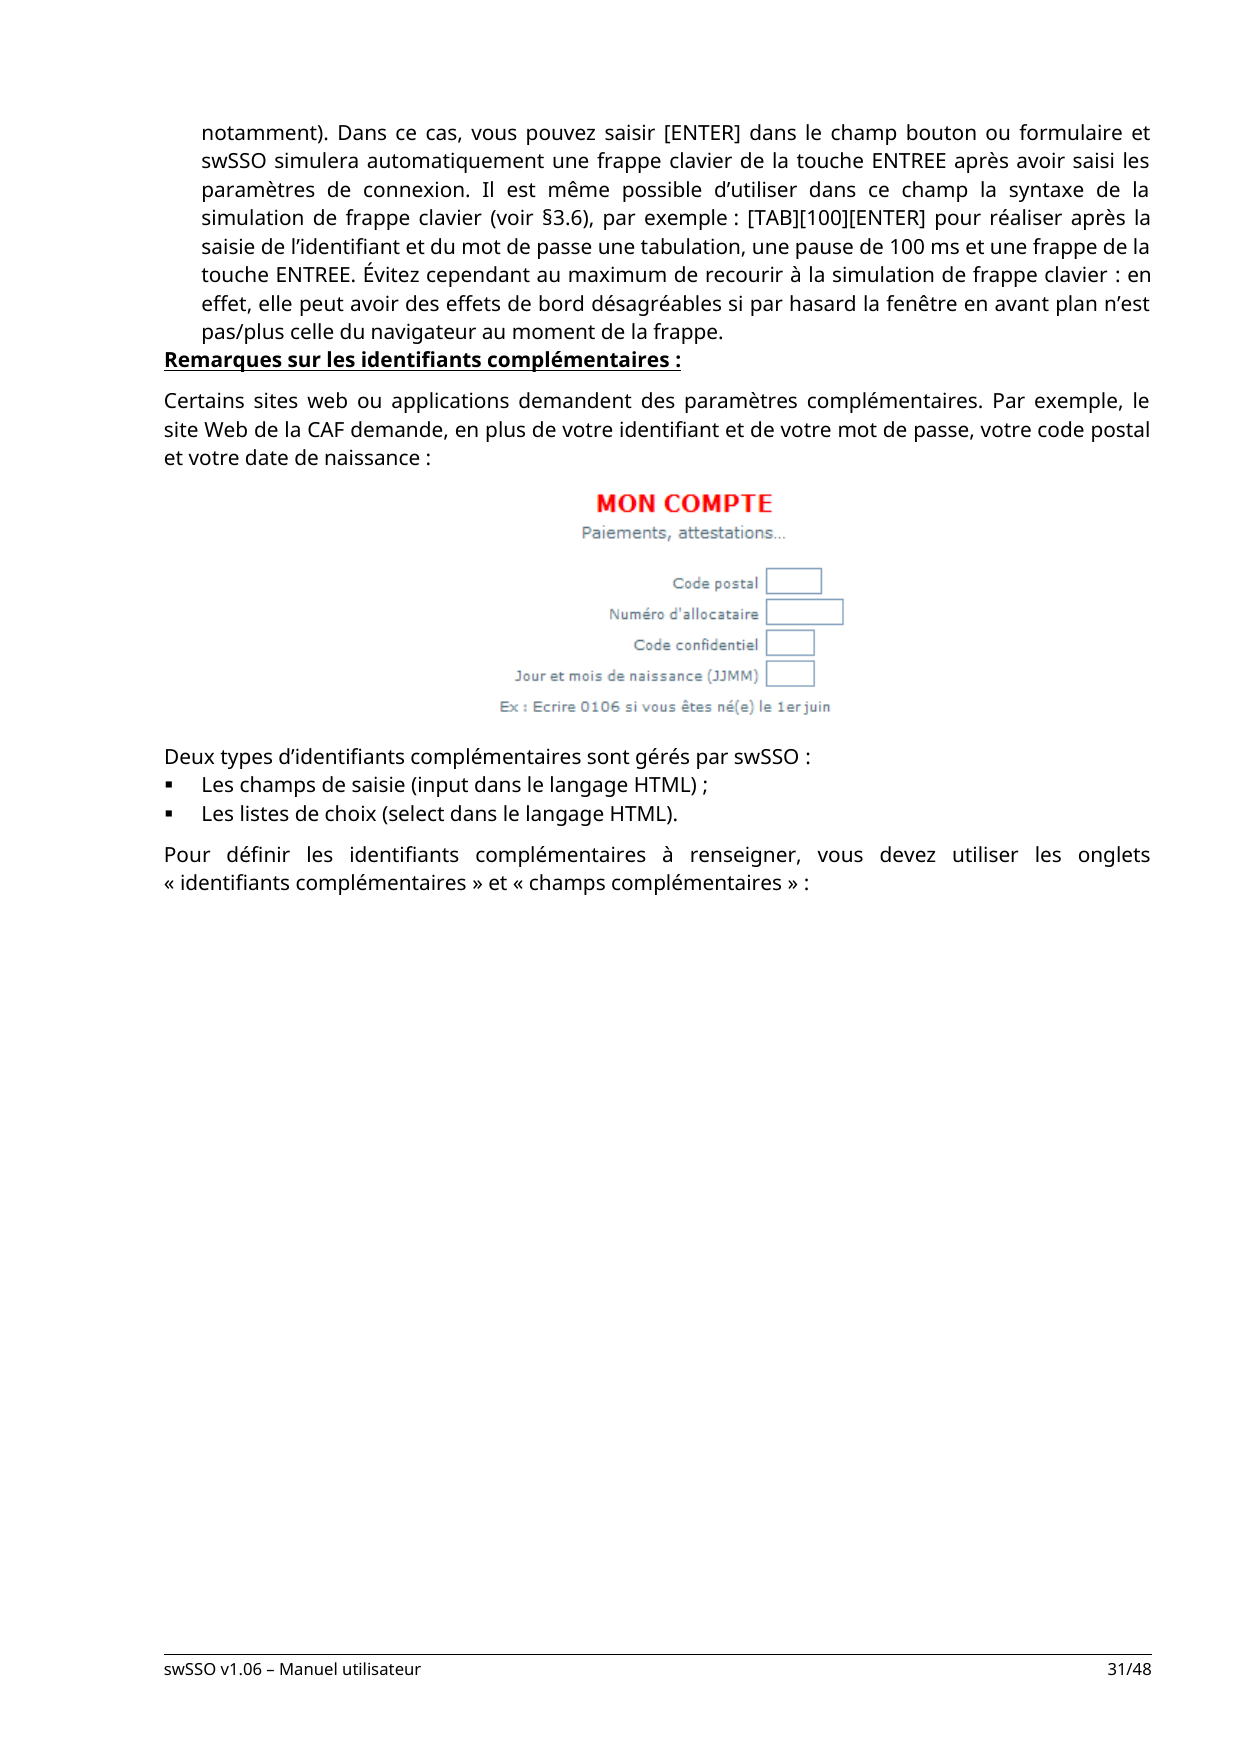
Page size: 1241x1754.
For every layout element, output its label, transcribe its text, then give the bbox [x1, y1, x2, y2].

picture [486, 481, 867, 734]
list notamment). Dans ce cas, vous pouvez saisir [ENTER] dans le champ bouton ou formulaire et swSSO simulera automatiquement une frappe clavier de la touche ENTREE après avoir saisi les paramètres de connexion. Il est même possible d’utiliser dans ce champ la syntaxe de la simulation de frappe clavier (voir §3.6), par exemple : [TAB][100][ENTER] pour réaliser après la saisie de l’identifiant et du mot de passe une tabulation, une pause de 100 ms et une frappe de la touche ENTREE. Évitez cependant au maximum de recourir à la simulation de frappe clavier : en effet, elle peut avoir des effets de bord désagréables si par hasard la fenêtre en avant plan n’est pas/plus celle du navigateur au moment de la frappe. [164, 118, 1152, 346]
list Deux types d’identifiants complémentaires sont gérés par swSSO : [164, 742, 1152, 771]
list Les champs de saisie (input dans le langage HTML) ; [164, 771, 1152, 799]
text Certains sites web ou applications demandent des paramètres complémentaires. Par exemple, le site Web de la CAF demande, en plus de votre identifiant et de votre mot de passe, votre code postal et votre date de naissance : [164, 387, 1152, 472]
text Pour définir les identifiants complémentaires à renseigner, vous devez utiliser les onglets « identifiants complémentaires » et « champs complémentaires » : [164, 840, 1152, 897]
list Remarques sur les identifiants complémentaires : [164, 346, 1152, 374]
list Les listes de choix (select dans le langage HTML). [164, 799, 1152, 827]
